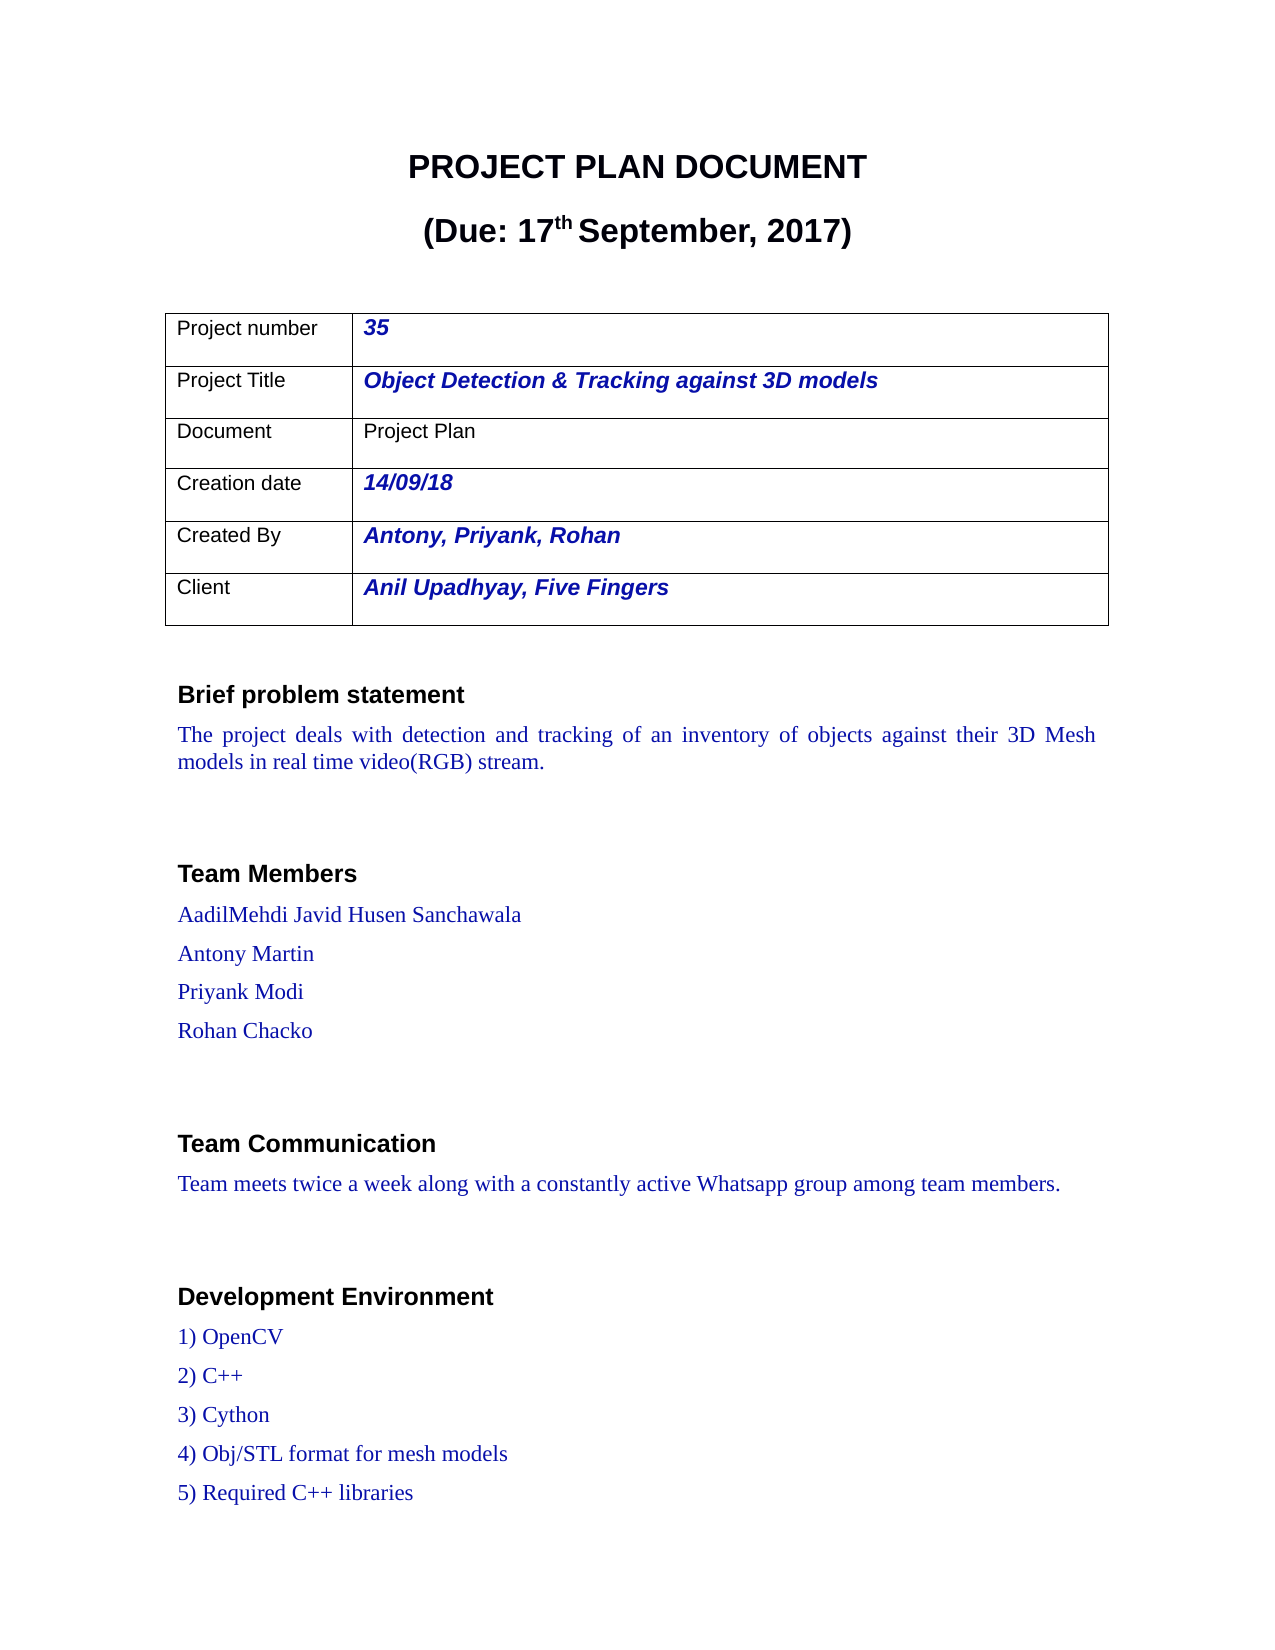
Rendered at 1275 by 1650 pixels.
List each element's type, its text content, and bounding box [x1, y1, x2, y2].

table_cell Object Detection & Tracking against 3D models [353, 367, 1108, 418]
text 1) OpenCV [177, 1323, 1098, 1350]
text 4) Obj/STL format for mesh models [177, 1440, 1098, 1466]
table_cell Project Plan [353, 419, 1108, 468]
text Antony Martin [177, 939, 1098, 966]
subtitle Team Members [177, 859, 1098, 888]
text (Due: 17th September, 2017) [177, 211, 1098, 249]
table_header 35 [353, 314, 1108, 366]
text 2) C++ [177, 1362, 1098, 1388]
table_cell 14/09/18 [353, 469, 1108, 521]
text 3) Cython [177, 1401, 1098, 1427]
table_header Project number [166, 314, 352, 366]
table_cell Creation date [166, 469, 352, 521]
subtitle The project deals with detection and tracking of an inventory of objects against their 3D Mesh models in real time video(RGB) stream. [177, 721, 1098, 774]
text Rohan Chacko [177, 1017, 1098, 1044]
table_cell Created By [166, 522, 352, 573]
text AadilMehdi Javid Husen Sanchawala [177, 901, 1098, 927]
subtitle Brief problem statement [177, 680, 1098, 709]
table_cell Anil Upadhyay, Five Fingers [353, 574, 1108, 625]
text 5) Required C++ libraries [177, 1479, 1098, 1505]
table_cell Antony, Priyank, Rohan [353, 522, 1108, 573]
table_cell Document [166, 419, 352, 468]
subtitle Team Communication [177, 1129, 1098, 1158]
text Priyank Modi [177, 978, 1098, 1005]
subtitle Development Environment [177, 1282, 1098, 1311]
table_cell Project Title [166, 367, 352, 418]
text Team meets twice a week along with a constantly active Whatsapp group among team members. [177, 1170, 1098, 1197]
table_cell Client [166, 574, 352, 625]
text PROJECT PLAN DOCUMENT [177, 148, 1098, 186]
